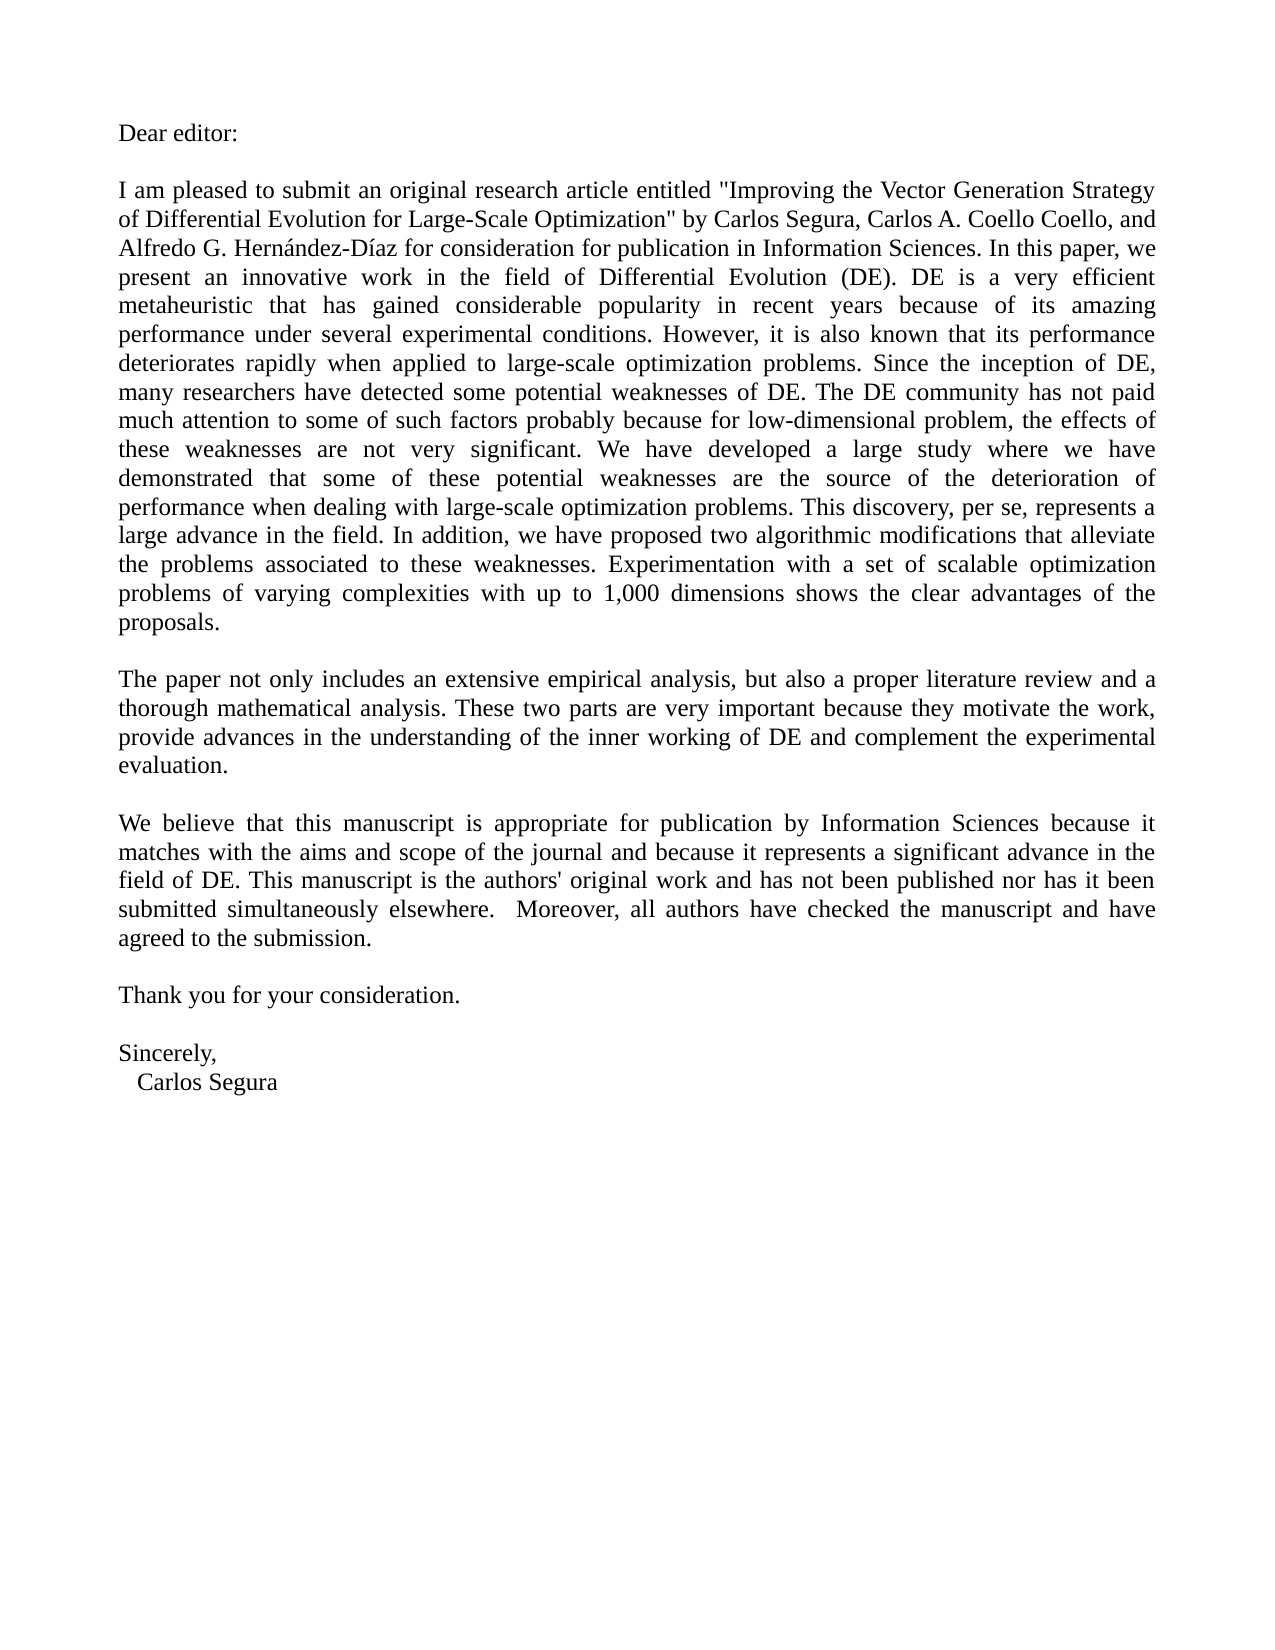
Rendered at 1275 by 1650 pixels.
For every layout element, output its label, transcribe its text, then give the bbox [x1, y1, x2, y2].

text Sincerely, [118, 1038, 1157, 1067]
text I am pleased to submit an original research article entitled "Improving the Vector Generation Strategy of Differential Evolution for Large-Scale Optimization" by Carlos Segura, Carlos A. Coello Coello, and Alfredo G. Hernández-Díaz for consideration for publication in Information Sciences. In this paper, we present an innovative work in the field of Differential Evolution (DE). DE is a very efficient metaheuristic that has gained considerable popularity in recent years because of its amazing performance under several experimental conditions. However, it is also known that its performance deteriorates rapidly when applied to large-scale optimization problems. Since the inception of DE, many researchers have detected some potential weaknesses of DE. The DE community has not paid much attention to some of such factors probably because for low-dimensional problem, the effects of these weaknesses are not very significant. We have developed a large study where we have demonstrated that some of these potential weaknesses are the source of the deterioration of performance when dealing with large-scale optimization problems. This discovery, per se, represents a large advance in the field. In addition, we have proposed two algorithmic modifications that alleviate the problems associated to these weaknesses. Experimentation with a set of scalable optimization problems of varying complexities with up to 1,000 dimensions shows the clear advantages of the proposals. [118, 176, 1157, 636]
text Dear editor: [118, 118, 1157, 147]
text Carlos Segura [118, 1067, 1157, 1096]
text We believe that this manuscript is appropriate for publication by Information Sciences because it matches with the aims and scope of the journal and because it represents a significant advance in the field of DE. This manuscript is the authors' original work and has not been published nor has it been submitted simultaneously elsewhere. Moreover, all authors have checked the manuscript and have agreed to the submission. [118, 808, 1157, 952]
text Thank you for your consideration. [118, 981, 1157, 1009]
text The paper not only includes an extensive empirical analysis, but also a proper literature review and a thorough mathematical analysis. These two parts are very important because they motivate the work, provide advances in the understanding of the inner working of DE and complement the experimental evaluation. [118, 664, 1157, 779]
